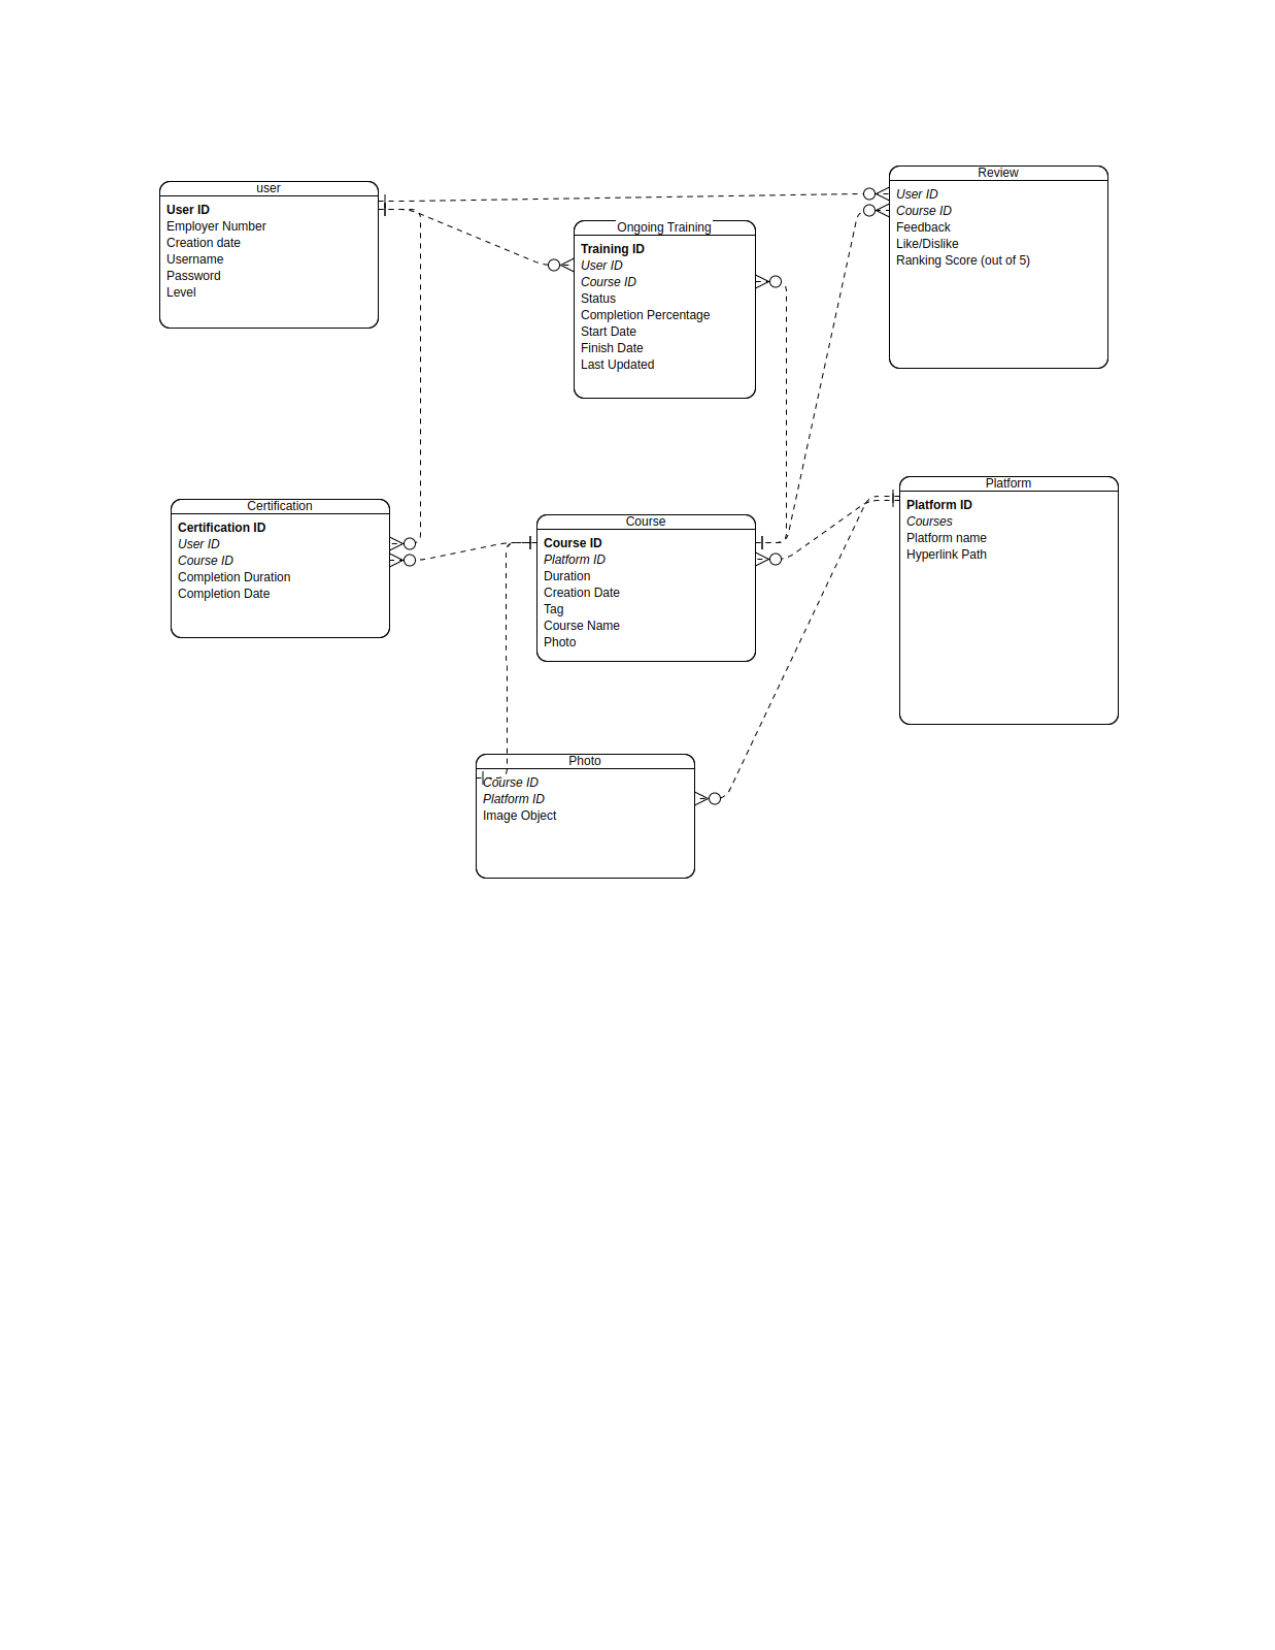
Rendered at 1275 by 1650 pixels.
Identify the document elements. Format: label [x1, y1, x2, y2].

picture [150, 150, 1125, 891]
